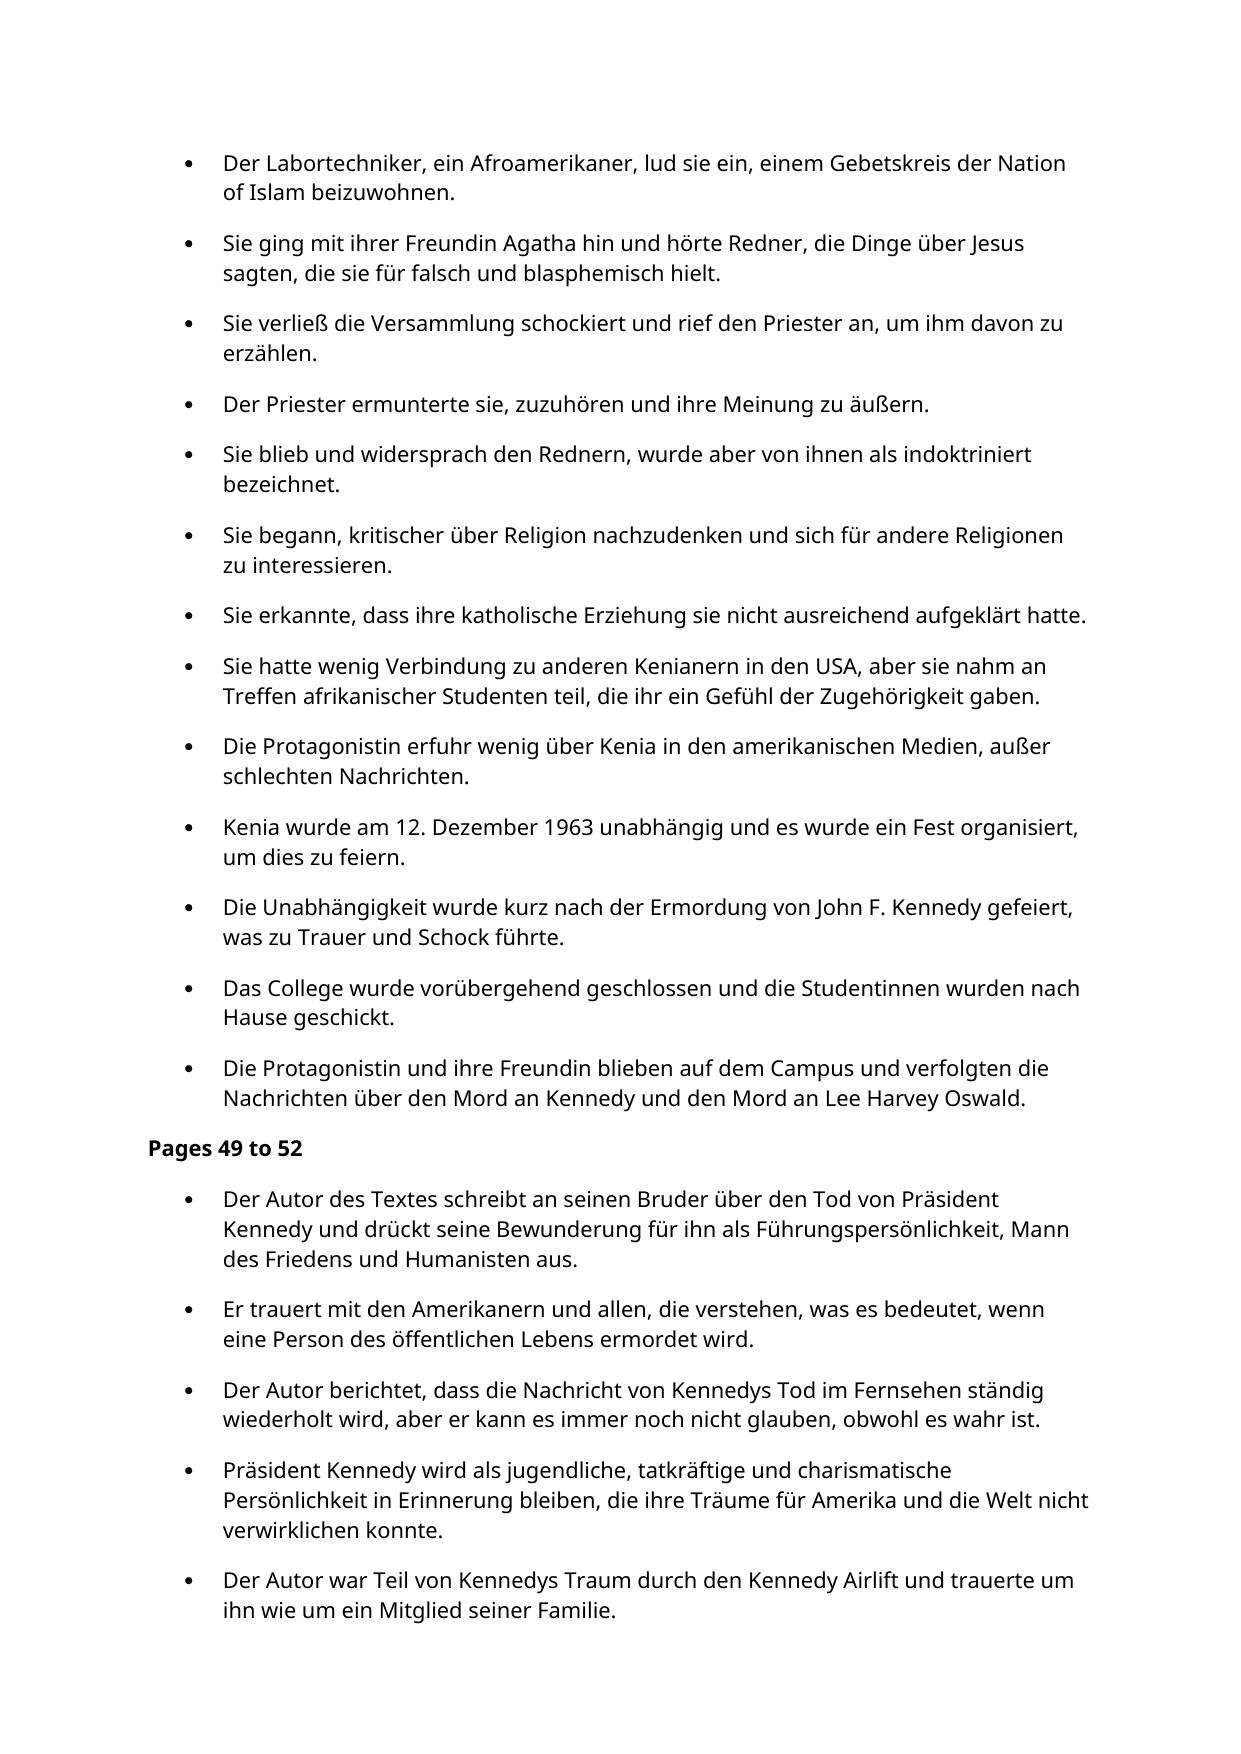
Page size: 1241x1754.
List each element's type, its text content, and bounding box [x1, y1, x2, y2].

list Der Autor war Teil von Kennedys Traum durch den Kennedy Airlift und trauerte um ihn wie um ein Mitglied seiner Familie. [185, 1565, 1093, 1625]
list Das College wurde vorübergehend geschlossen und die Studentinnen wurden nach Hause geschickt. [185, 973, 1093, 1032]
list Sie erkannte, dass ihre katholische Erziehung sie nicht ausreichend aufgeklärt hatte. [185, 600, 1093, 630]
list Sie hatte wenig Verbindung zu anderen Kenianern in den USA, aber sie nahm an Treffen afrikanischer Studenten teil, die ihr ein Gefühl der Zugehörigkeit gaben. [185, 651, 1093, 711]
list Sie verließ die Versammlung schockiert und rief den Priester an, um ihm davon zu erzählen. [185, 308, 1093, 368]
list Sie ging mit ihrer Freundin Agatha hin und hörte Redner, die Dinge über Jesus sagten, die sie für falsch und blasphemisch hielt. [185, 228, 1093, 288]
list Präsident Kennedy wird als jugendliche, tatkräftige und charismatische Persönlichkeit in Erinnerung bleiben, die ihre Träume für Amerika und die Welt nicht verwirklichen konnte. [185, 1455, 1093, 1544]
list Er trauert mit den Amerikanern und allen, die verstehen, was es bedeutet, wenn eine Person des öffentlichen Lebens ermordet wird. [185, 1294, 1093, 1354]
list Der Autor des Textes schreibt an seinen Bruder über den Tod von Präsident Kennedy und drückt seine Bewunderung für ihn als Führungspersönlichkeit, Mann des Friedens und Humanisten aus. [185, 1184, 1093, 1273]
list Der Autor berichtet, dass die Nachricht von Kennedys Tod im Fernsehen ständig wiederholt wird, aber er kann es immer noch nicht glauben, obwohl es wahr ist. [185, 1375, 1093, 1434]
list Der Priester ermunterte sie, zuzuhören und ihre Meinung zu äußern. [185, 389, 1093, 419]
text Pages 49 to 52 [148, 1133, 1093, 1163]
list Sie begann, kritischer über Religion nachzudenken und sich für andere Religionen zu interessieren. [185, 520, 1093, 579]
list Kenia wurde am 12. Dezember 1963 unabhängig und es wurde ein Fest organisiert, um dies zu feiern. [185, 812, 1093, 871]
list Die Protagonistin und ihre Freundin blieben auf dem Campus und verfolgten die Nachrichten über den Mord an Kennedy und den Mord an Lee Harvey Oswald. [185, 1053, 1093, 1113]
list Die Protagonistin erfuhr wenig über Kenia in den amerikanischen Medien, außer schlechten Nachrichten. [185, 731, 1093, 791]
list Die Unabhängigkeit wurde kurz nach der Ermordung von John F. Kennedy gefeiert, was zu Trauer und Schock führte. [185, 892, 1093, 952]
list Der Labortechniker, ein Afroamerikaner, lud sie ein, einem Gebetskreis der Nation of Islam beizuwohnen. [185, 148, 1093, 207]
list Sie blieb und widersprach den Rednern, wurde aber von ihnen als indoktriniert bezeichnet. [185, 439, 1093, 499]
